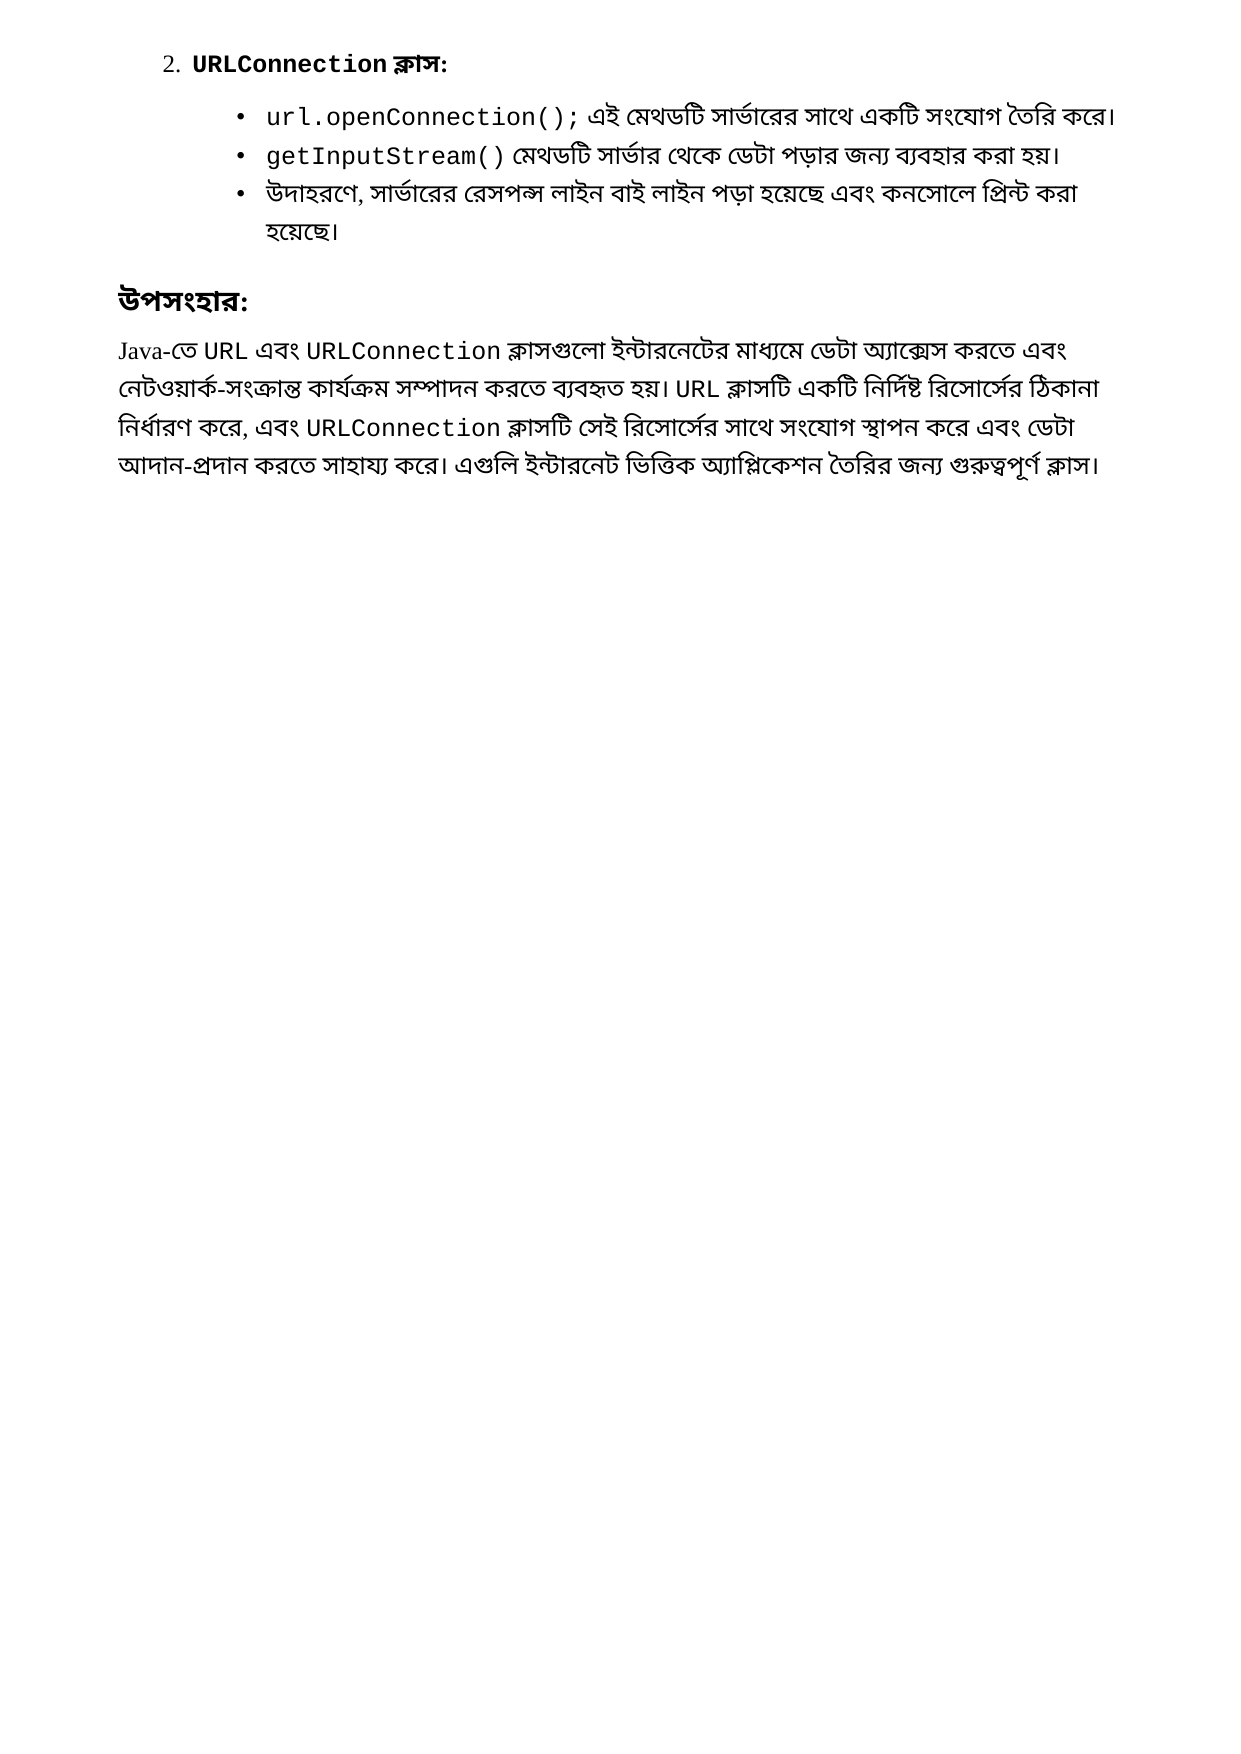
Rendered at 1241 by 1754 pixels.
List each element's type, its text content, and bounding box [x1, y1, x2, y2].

text Java-তে URL এবং URLConnection ক্লাসগুলো ইন্টারনেটের মাধ্যমে ডেটা অ্যাক্সেস করতে এবং নেটওয়ার্ক-সংক্রান্ত কার্যক্রম সম্পাদন করতে ব্যবহৃত হয়। URL ক্লাসটি একটি নির্দিষ্ট রিসোর্সের ঠিকানা নির্ধারণ করে, এবং URLConnection ক্লাসটি সেই রিসোর্সের সাথে সংযোগ স্থাপন করে এবং ডেটা আদান-প্রদান করতে সাহায্য করে। এগুলি ইন্টারনেট ভিত্তিক অ্যাপ্লিকেশন তৈরির জন্য গুরুত্বপূর্ণ ক্লাস। [118, 336, 1122, 484]
list getInputStream() মেথডটি সার্ভার থেকে ডেটা পড়ার জন্য ব্যবহার করা হয়। [236, 141, 1122, 174]
list URLConnection ক্লাস: [162, 49, 1122, 83]
subtitle উপসংহার: [118, 284, 1122, 323]
list উদাহরণে, সার্ভারের রেসপন্স লাইন বাই লাইন পড়া হয়েছে এবং কনসোলে প্রিন্ট করা হয়েছে। [236, 179, 1122, 250]
list url.openConnection(); এই মেথডটি সার্ভারের সাথে একটি সংযোগ তৈরি করে। [236, 102, 1122, 136]
